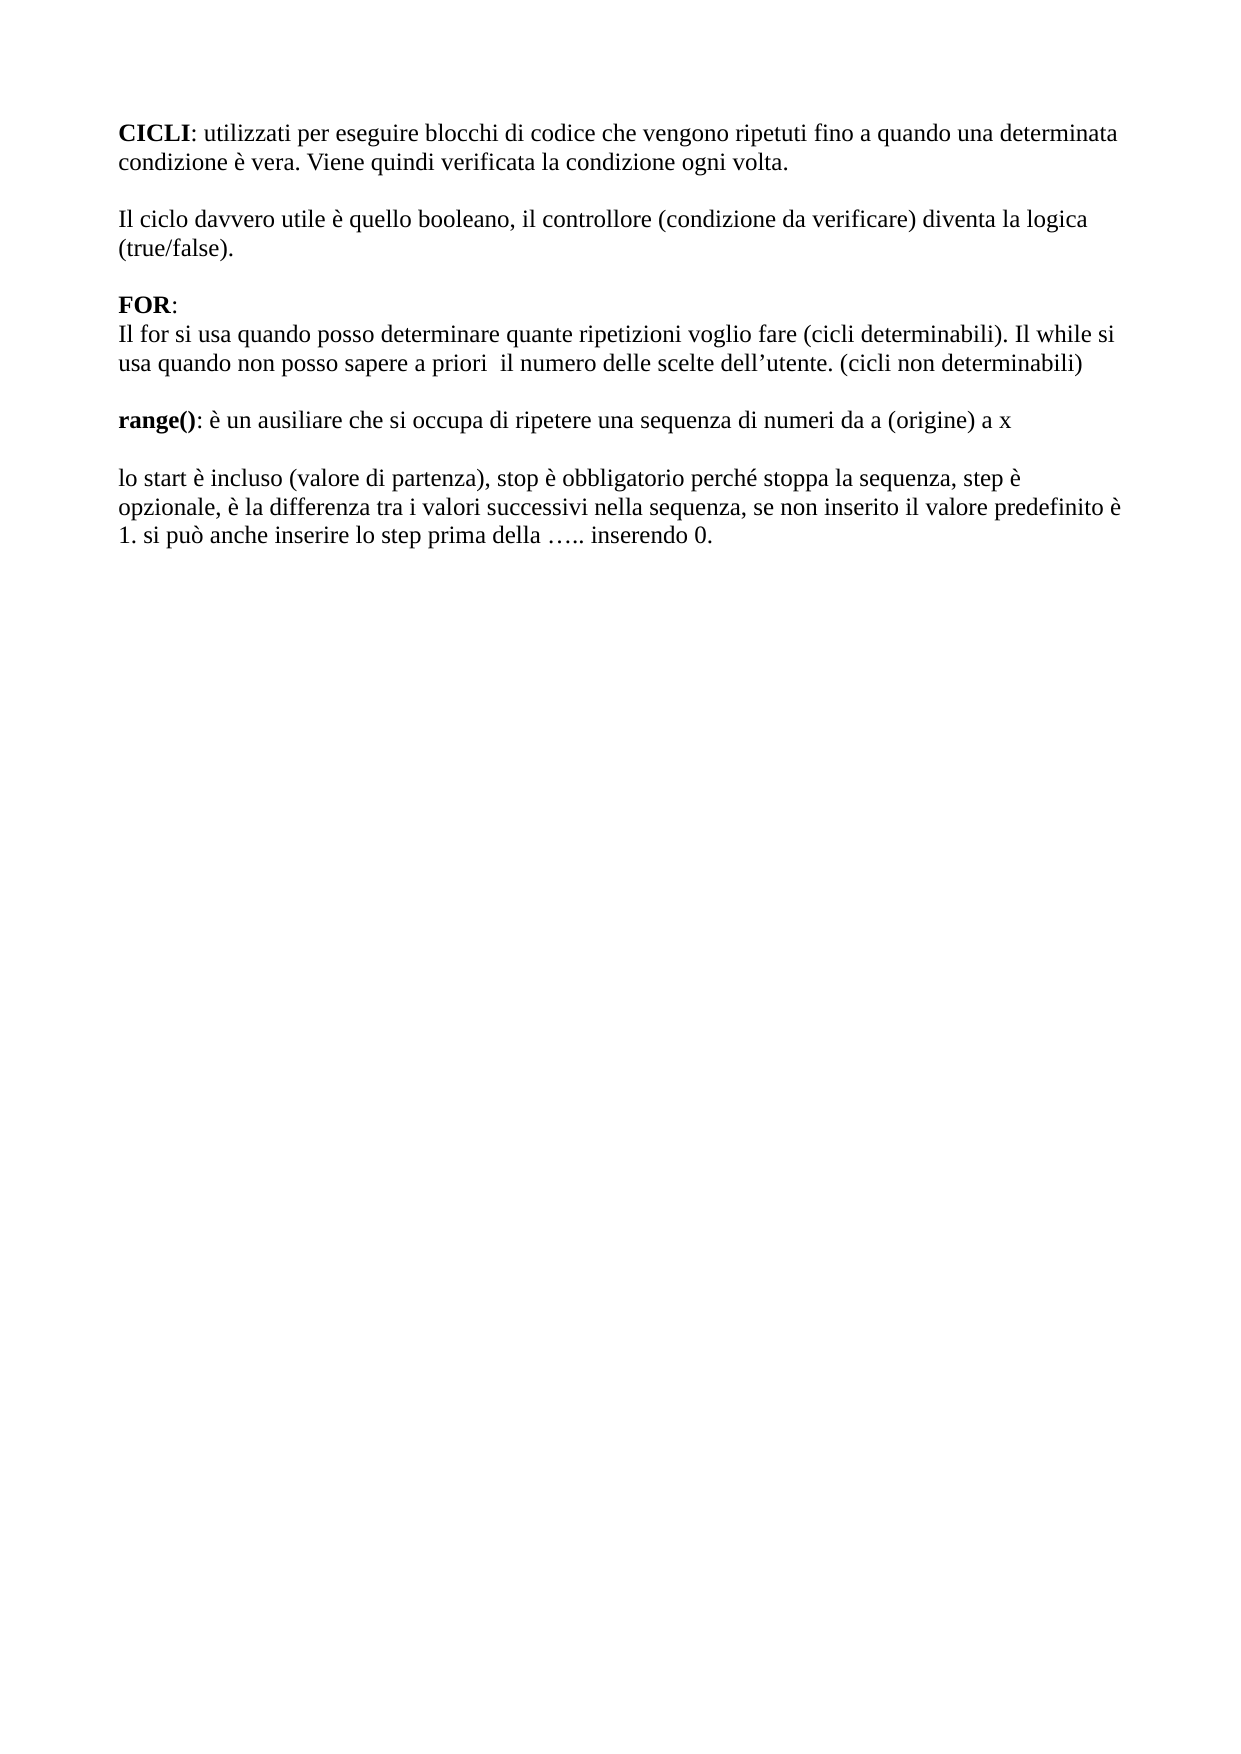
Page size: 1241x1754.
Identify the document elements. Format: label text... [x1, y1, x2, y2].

text lo start è incluso (valore di partenza), stop è obbligatorio perché stoppa la sequenza, step è opzionale, è la differenza tra i valori successivi nella sequenza, se non inserito il valore predefinito è 1. si può anche inserire lo step prima della ….. inserendo 0. [118, 463, 1122, 549]
text FOR: [118, 291, 1122, 319]
text range(): è un ausiliare che si occupa di ripetere una sequenza di numeri da a (origine) a x [118, 406, 1122, 434]
text Il ciclo davvero utile è quello booleano, il controllore (condizione da verificare) diventa la logica (true/false). [118, 204, 1122, 262]
text CICLI: utilizzati per eseguire blocchi di codice che vengono ripetuti fino a quando una determinata condizione è vera. Viene quindi verificata la condizione ogni volta. [118, 118, 1122, 176]
text Il for si usa quando posso determinare quante ripetizioni voglio fare (cicli determinabili). Il while si usa quando non posso sapere a priori il numero delle scelte dell’utente. (cicli non determinabili) [118, 319, 1122, 377]
